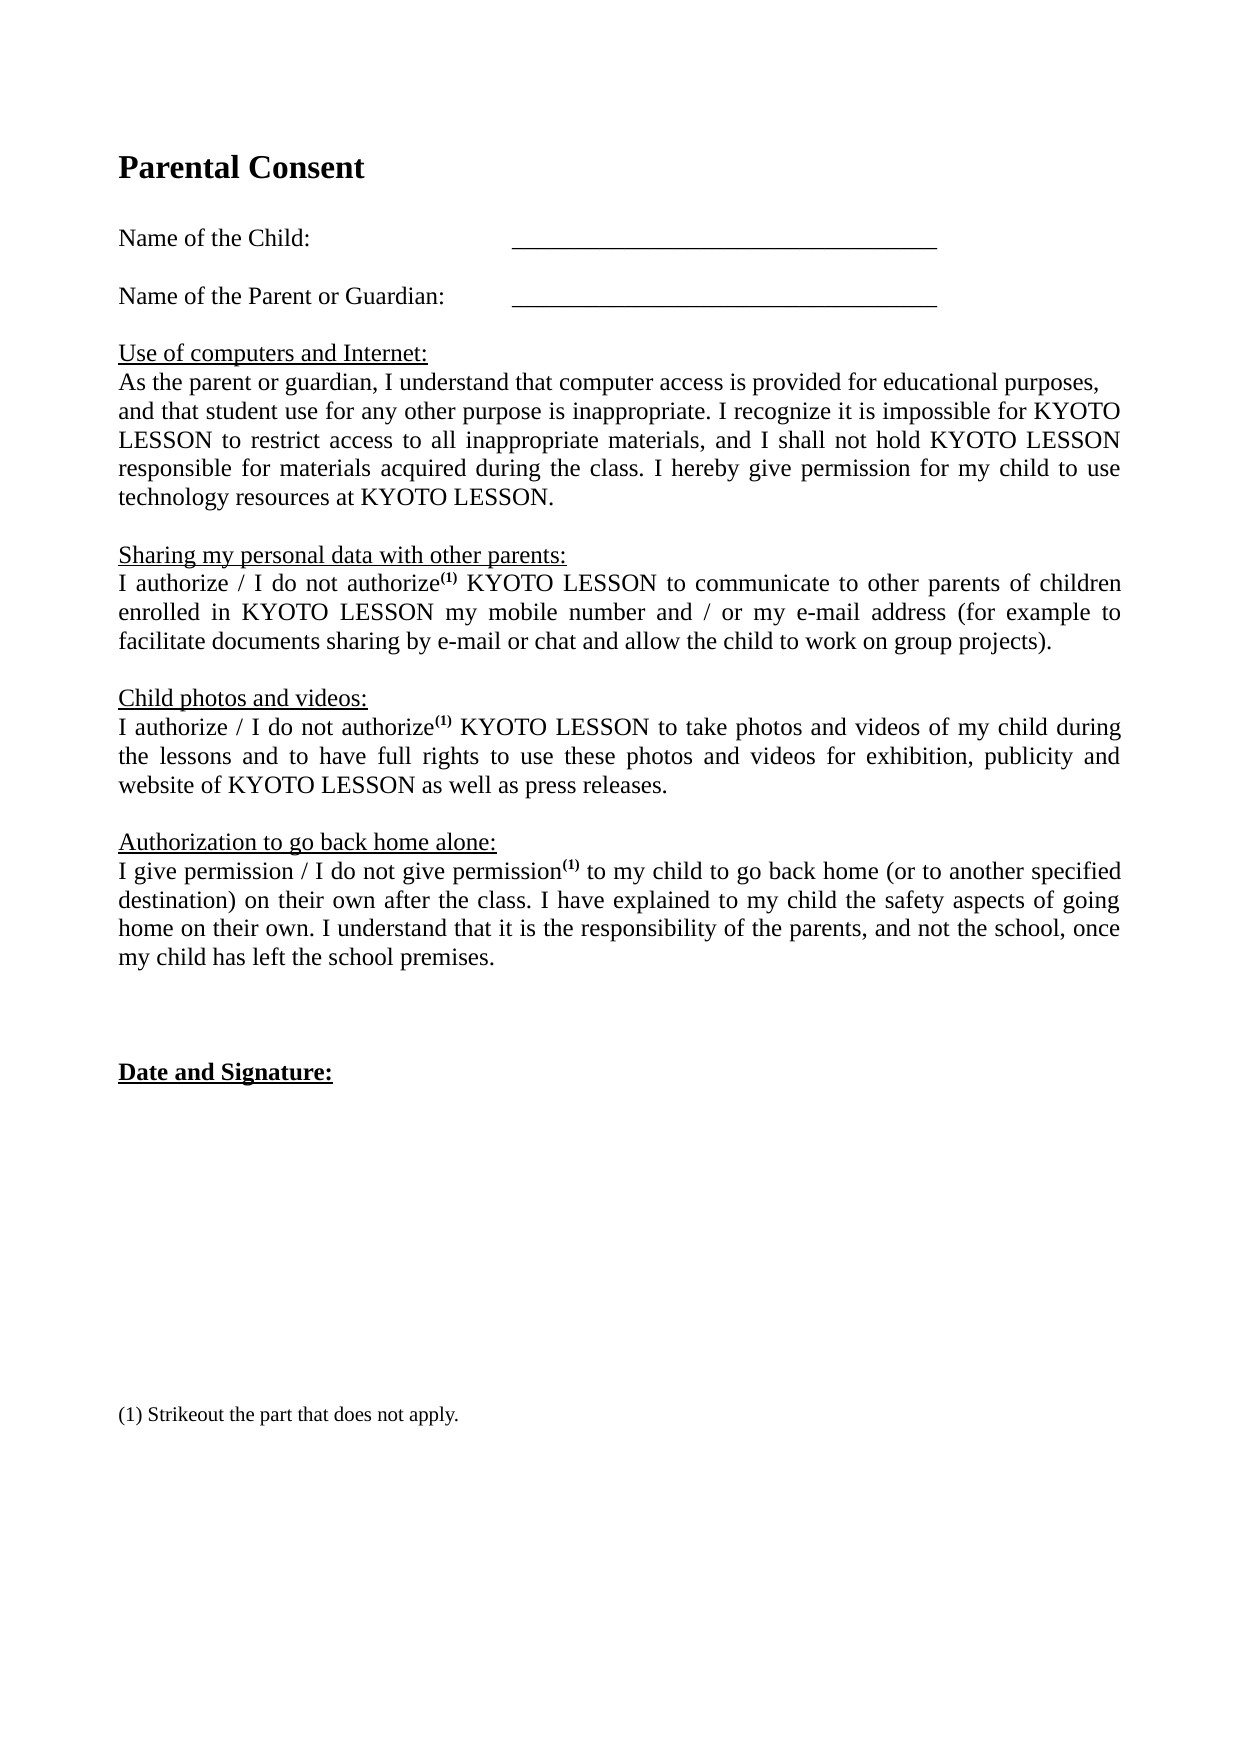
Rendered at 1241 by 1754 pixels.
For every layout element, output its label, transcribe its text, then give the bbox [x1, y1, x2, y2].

text and that student use for any other purpose is inappropriate. I recognize it is impossible for KYOTO LESSON to restrict access to all inappropriate materials, and I shall not hold KYOTO LESSON responsible for materials acquired during the class. I hereby give permission for my child to use technology resources at KYOTO LESSON. [118, 396, 1122, 511]
text Parental Consent [118, 147, 1122, 185]
text Authorization to go back home alone: [118, 827, 1122, 856]
text I give permission / I do not give permission(1) to my child to go back home (or to another specified destination) on their own after the class. I have explained to my child the safety aspects of going home on their own. I understand that it is the responsibility of the parents, and not the school, once my child has left the school premises. [118, 856, 1122, 971]
text (1) Strikeout the part that does not apply. [118, 1402, 1122, 1426]
text Date and Signature: [118, 1057, 1122, 1086]
text I authorize / I do not authorize(1) KYOTO LESSON to take photos and videos of my child during the lessons and to have full rights to use these photos and videos for exhibition, publicity and website of KYOTO LESSON as well as press releases. [118, 712, 1122, 798]
text Child photos and videos: [118, 683, 1122, 712]
text As the parent or guardian, I understand that computer access is provided for educational purposes, [118, 367, 1122, 396]
text Use of computers and Internet: [118, 338, 1122, 367]
text Sharing my personal data with other parents: [118, 540, 1122, 568]
text Name of the Child: __________________________________ [118, 223, 1122, 252]
text Name of the Parent or Guardian: __________________________________ [118, 281, 1122, 310]
text I authorize / I do not authorize(1) KYOTO LESSON to communicate to other parents of children enrolled in KYOTO LESSON my mobile number and / or my e-mail address (for example to facilitate documents sharing by e-mail or chat and allow the child to work on group projects). [118, 568, 1122, 655]
